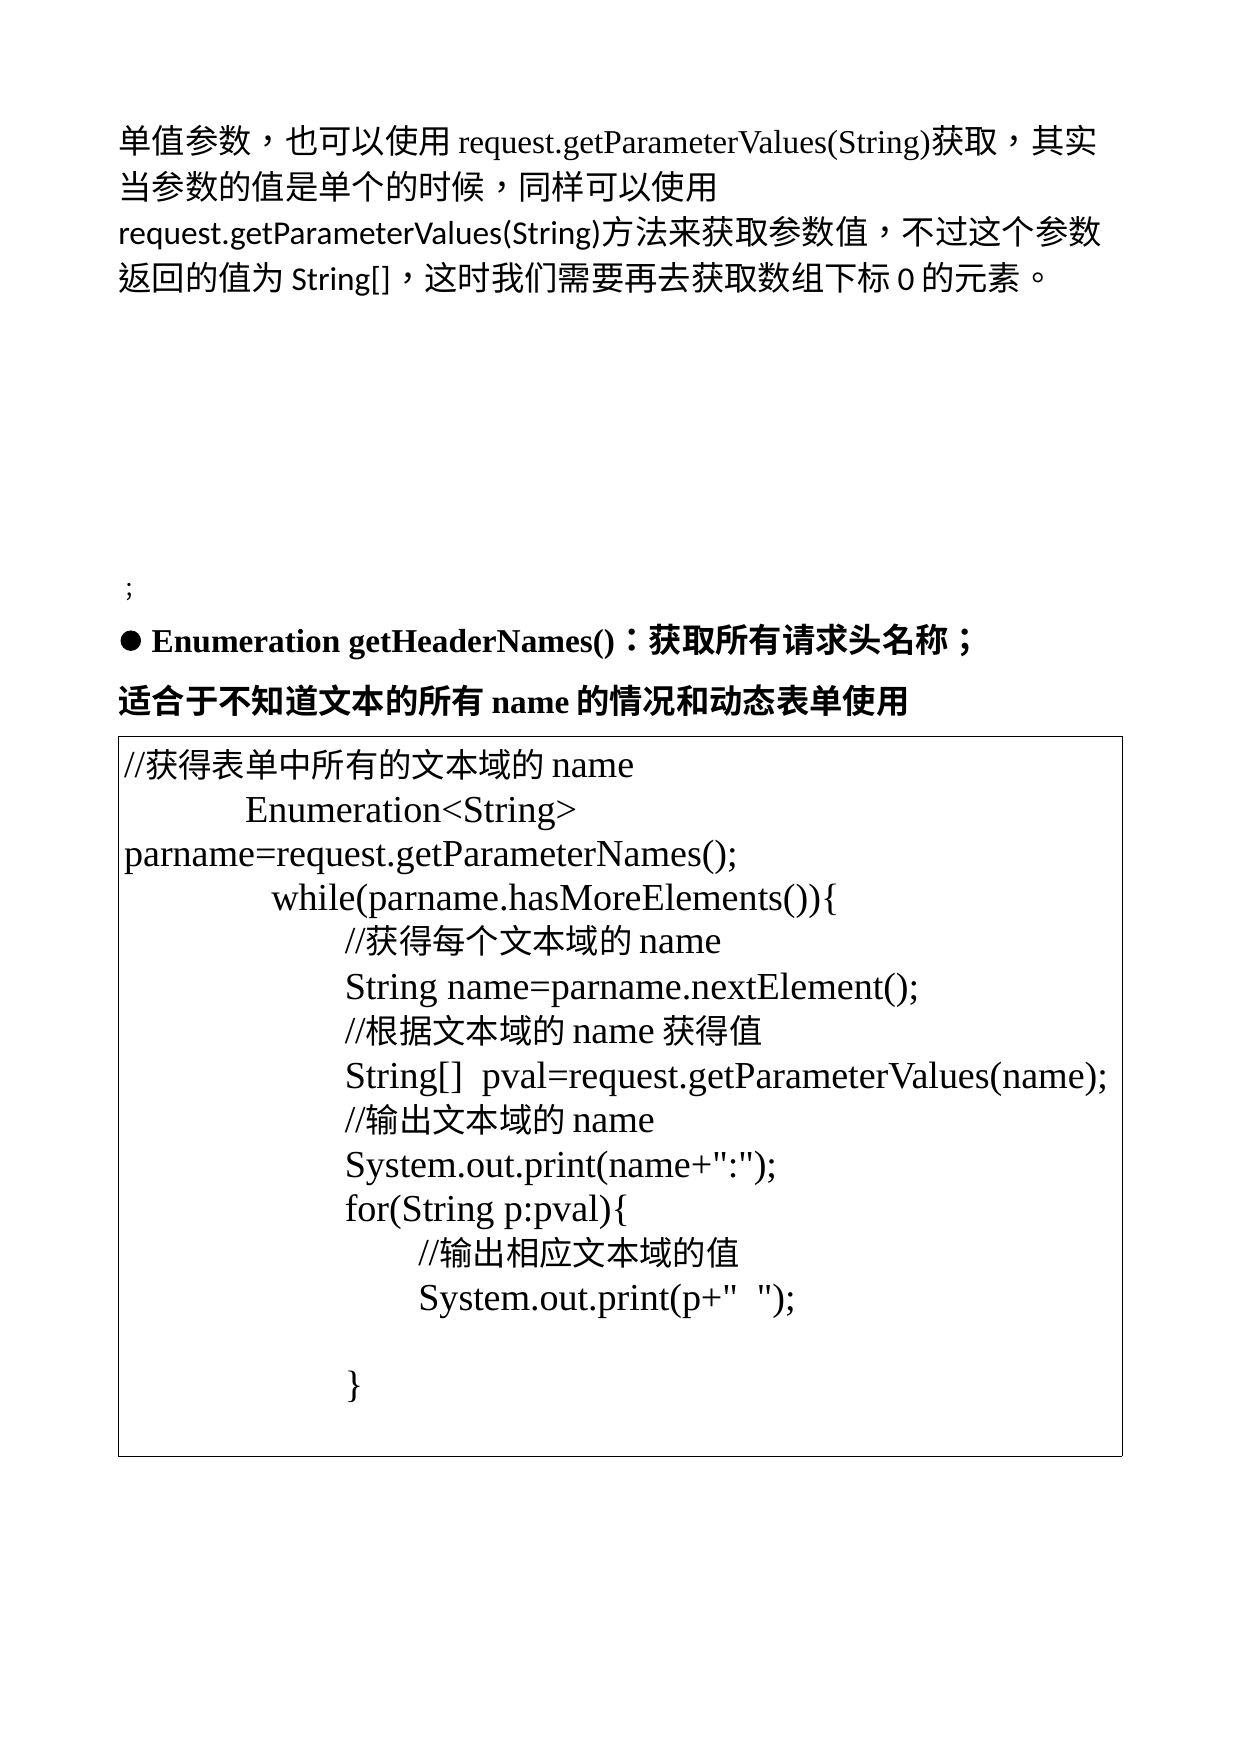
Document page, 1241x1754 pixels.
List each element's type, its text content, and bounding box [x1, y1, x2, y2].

table_header //获得表单中所有的文本域的name Enumeration<String> parname=request.getParameterNames(); while(parname.hasMoreElements()){ //获得每个文本域的name String name=parname.nextElement(); //根据文本域的name获得值 String[] pval=request.getParameterValues(name); //输出文本域的name System.out.print(name+":"); for(String p:pval){ //输出相应文本域的值 System.out.print(p+" "); } [119, 737, 1122, 1456]
text ； [118, 575, 1122, 604]
text 单值参数，也可以使用request.getParameterValues(String)获取，其实当参数的值是单个的时候，同样可以使用request.getParameterValues(String)方法来获取参数值，不过这个参数返回的值为String[]，这时我们需要再去获取数组下标0的元素。 [118, 118, 1122, 300]
text lEnumeration getHeaderNames()：获取所有请求头名称； [118, 617, 1122, 662]
text 适合于不知道文本的所有name的情况和动态表单使用 [118, 675, 1122, 723]
